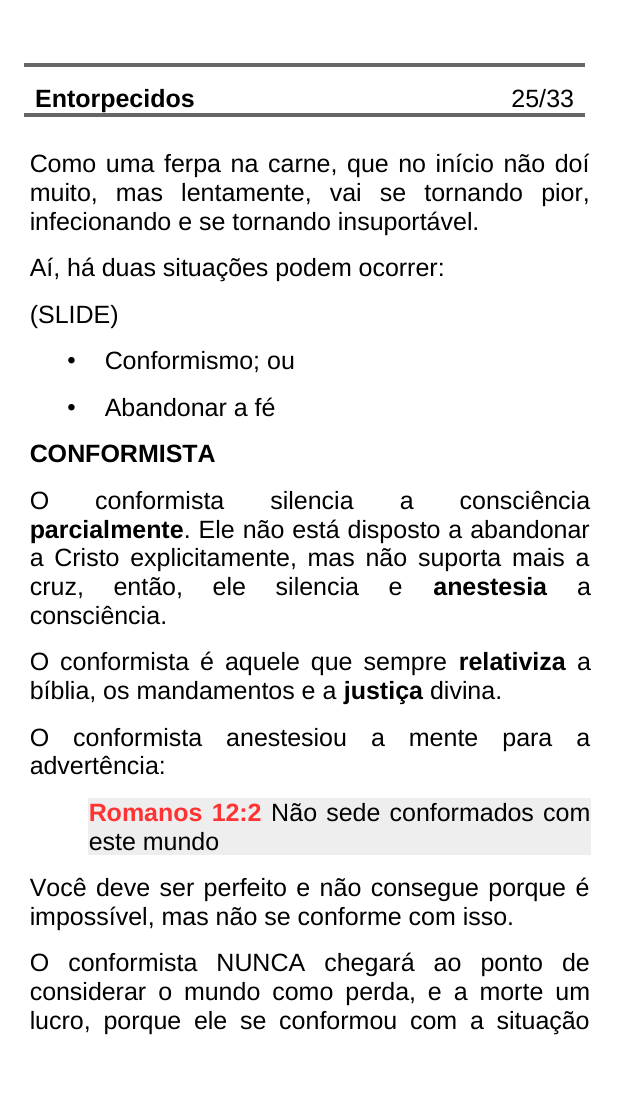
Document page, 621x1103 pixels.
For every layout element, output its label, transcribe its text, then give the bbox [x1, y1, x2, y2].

list Conformismo; ou [67, 346, 591, 375]
text O conformista é aquele que sempre relativiza a bíblia, os mandamentos e a justiça divina. [29, 647, 591, 705]
text Aí, há duas situações podem ocorrer: [29, 253, 591, 282]
text Você deve ser perfeito e não consegue porque é impossível, mas não se conforme com isso. [29, 873, 591, 931]
list Abandonar a fé [67, 393, 591, 422]
text Como uma ferpa na carne, que no início não doí muito, mas lentamente, vai se tornando pior, infecionando e se tornando insuportável. [29, 149, 591, 236]
text (SLIDE) [29, 300, 591, 329]
text O conformista anestesiou a mente para a advertência: [29, 723, 591, 780]
text O conformista NUNCA chegará ao ponto de considerar o mundo como perda, e a morte um lucro, porque ele se conformou com a situação [29, 948, 591, 1034]
text O conformista silencia a consciência parcialmente. Ele não está disposto a abandonar a Cristo explicitamente, mas não suporta mais a cruz, então, ele silencia e anestesia a consciência. [29, 486, 591, 630]
list Romanos 12:2 Não sede conformados com este mundo [88, 798, 591, 855]
text CONFORMISTA [29, 439, 591, 468]
